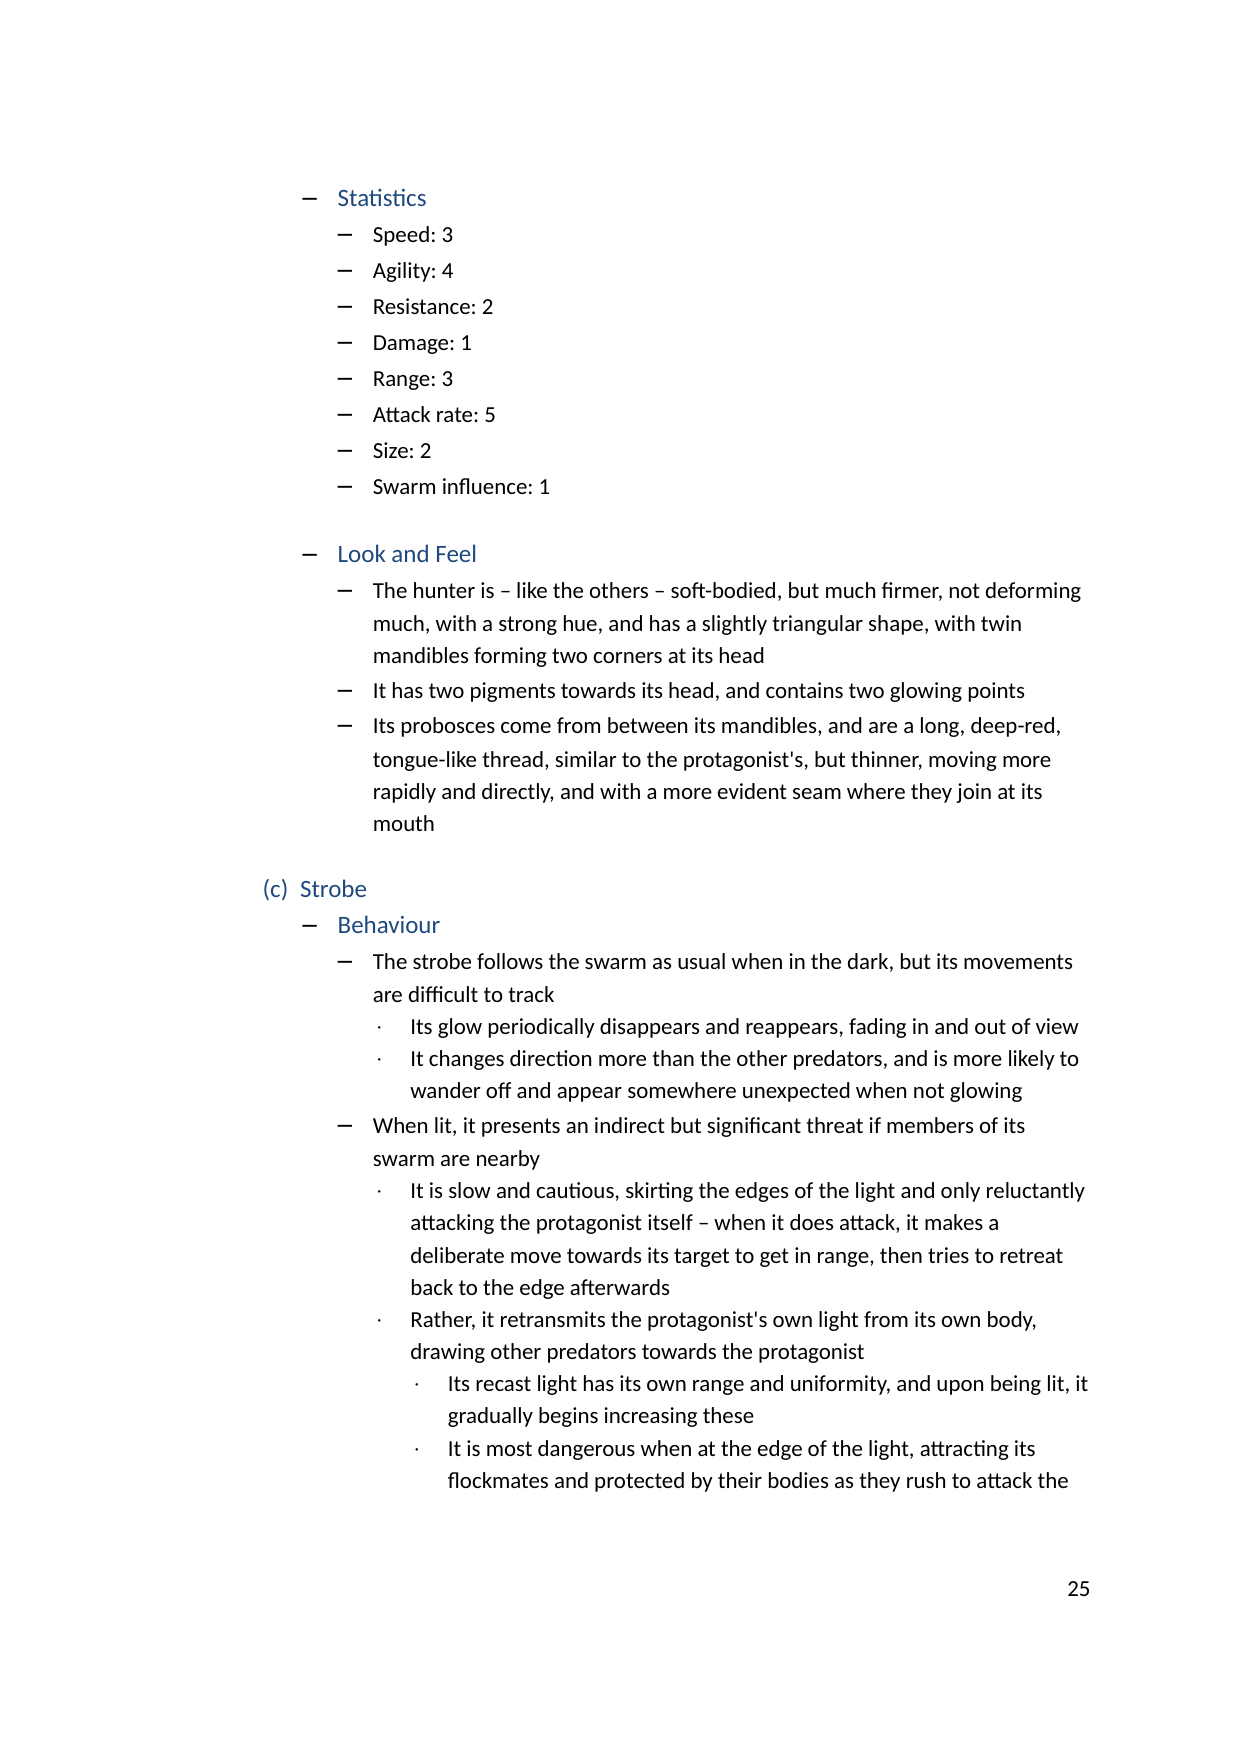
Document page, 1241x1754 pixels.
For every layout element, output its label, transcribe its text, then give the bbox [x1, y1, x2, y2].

list Its glow periodically disappears and reappears, fading in and out of view [373, 1012, 1090, 1040]
list Agility: 4 [335, 254, 1090, 285]
list The strobe follows the swarm as usual when in the dark, but its movements are difficult to track [335, 944, 1090, 1008]
list Size: 2 [335, 434, 1090, 465]
list The hunter is – like the others – soft-bodied, but much firmer, not deforming much, with a strong hue, and has a slightly triangular shape, with twin mandibles forming two corners at its head [335, 574, 1090, 669]
list Speed: 3 [335, 218, 1090, 249]
list Strobe [262, 874, 1090, 904]
list Behaviour [300, 909, 1090, 940]
list It has two pigments towards its head, and contains two glowing points [335, 673, 1090, 705]
list It is most dangerous when at the edge of the light, attracting its flockmates and protected by their bodies as they rush to attack the [410, 1434, 1090, 1494]
list It is slow and cautious, skirting the edges of the light and only reluctantly attacking the protagonist itself – when it does attack, it makes a deliberate move towards its target to get in range, then tries to retreat back to the edge afterwards [373, 1176, 1090, 1301]
list Rather, it retransmits the protagonist's own light from its own body, drawing other predators towards the protagonist [373, 1305, 1090, 1365]
list Damage: 1 [335, 326, 1090, 357]
list Range: 3 [335, 362, 1090, 393]
list Resistance: 2 [335, 290, 1090, 321]
list Swarm influence: 1 [335, 470, 1090, 501]
list Its probosces come from between its mandibles, and are a long, deep-red, tongue-like thread, similar to the protagonist's, but thinner, moving more rapidly and directly, and with a more evident seam where they join at its mouth [335, 709, 1090, 837]
list Statistics [300, 182, 1090, 213]
list Its recast light has its own range and uniformity, and upon being lit, it gradually begins increasing these [410, 1369, 1090, 1430]
list Attack rate: 5 [335, 398, 1090, 429]
list Look and Feel [300, 538, 1090, 569]
list When lit, it presents an indirect but significant threat if members of its swarm are nearby [335, 1109, 1090, 1172]
list It changes direction more than the other predators, and is more likely to wander off and appear somewhere unexpected when not glowing [373, 1044, 1090, 1104]
